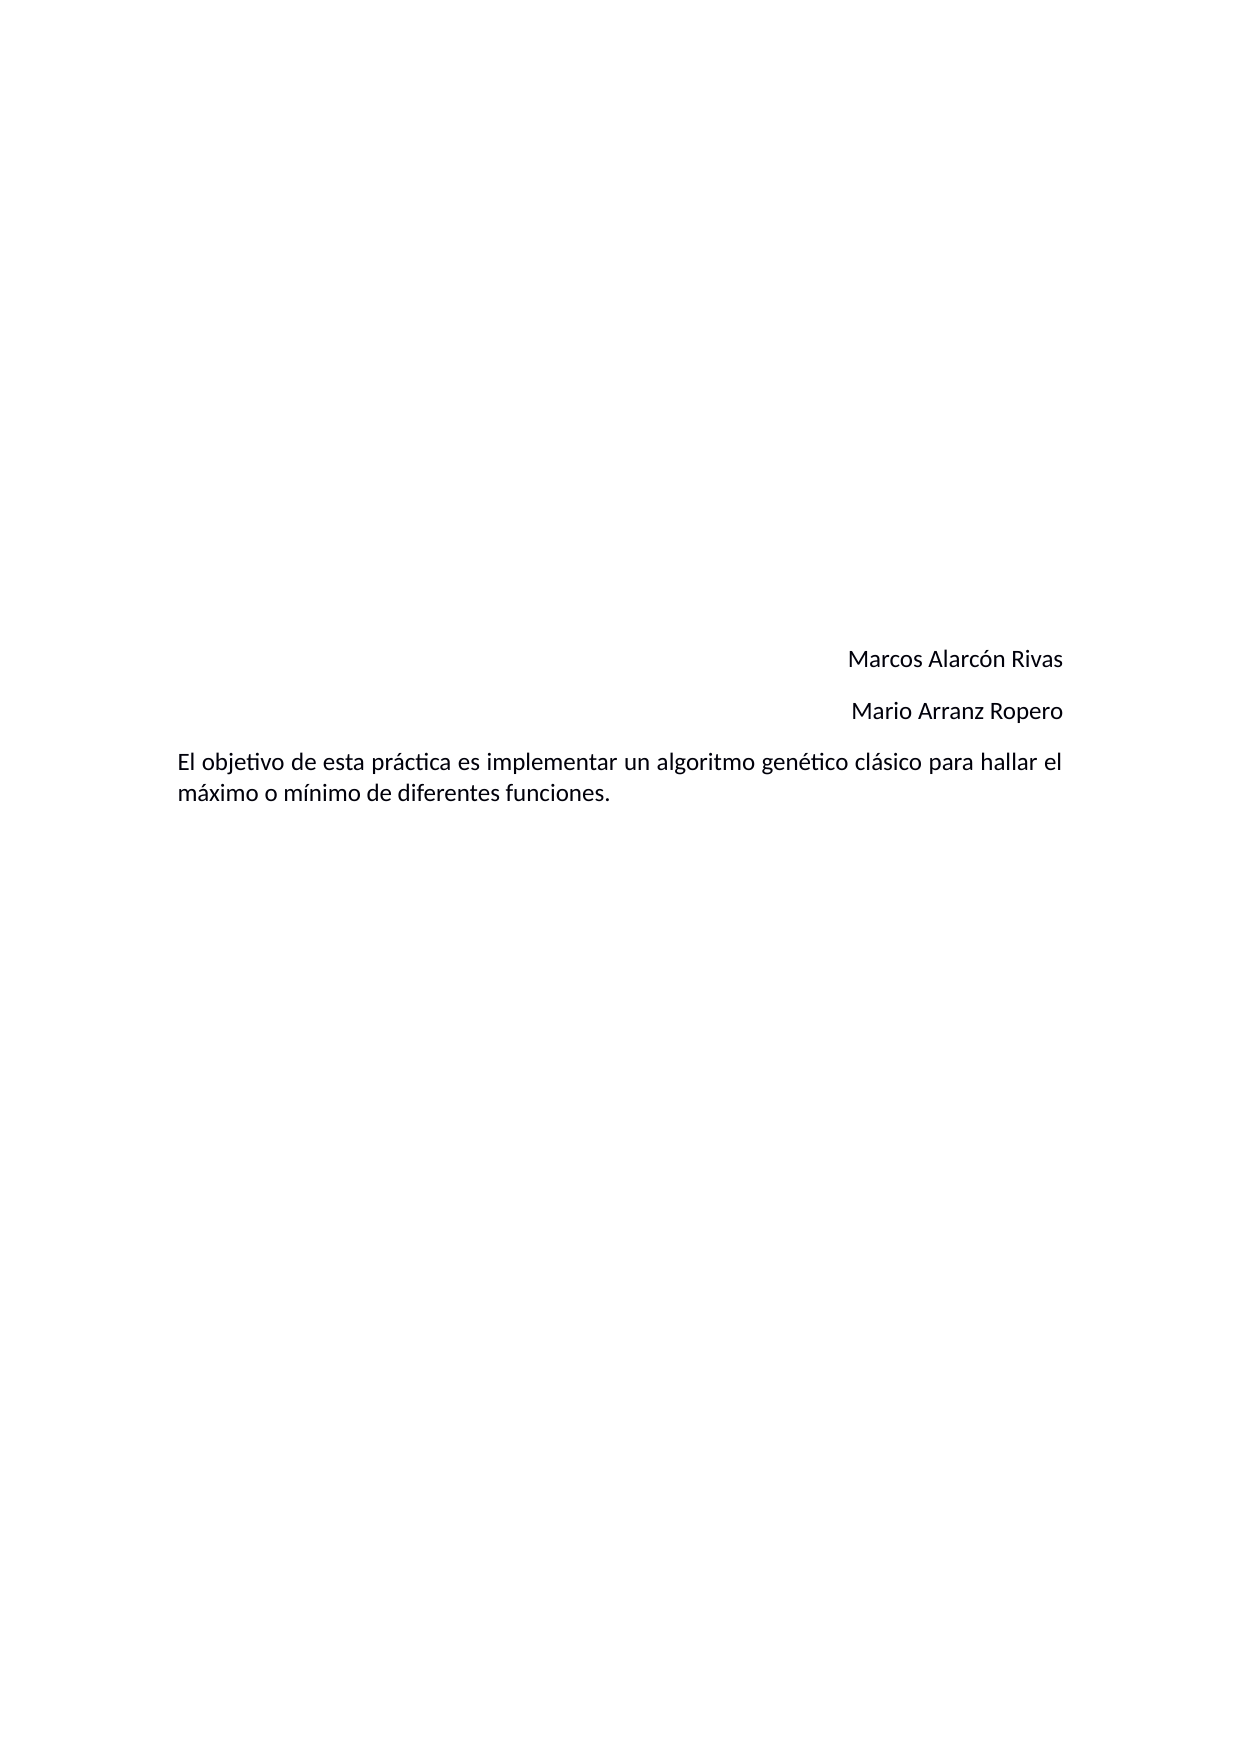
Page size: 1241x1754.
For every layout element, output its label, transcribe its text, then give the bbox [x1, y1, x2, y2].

text Marcos Alarcón Rivas [177, 643, 1063, 674]
text Mario Arranz Ropero [177, 695, 1063, 725]
text El objetivo de esta práctica es implementar un algoritmo genético clásico para hallar el máximo o mínimo de diferentes funciones. [177, 746, 1063, 807]
